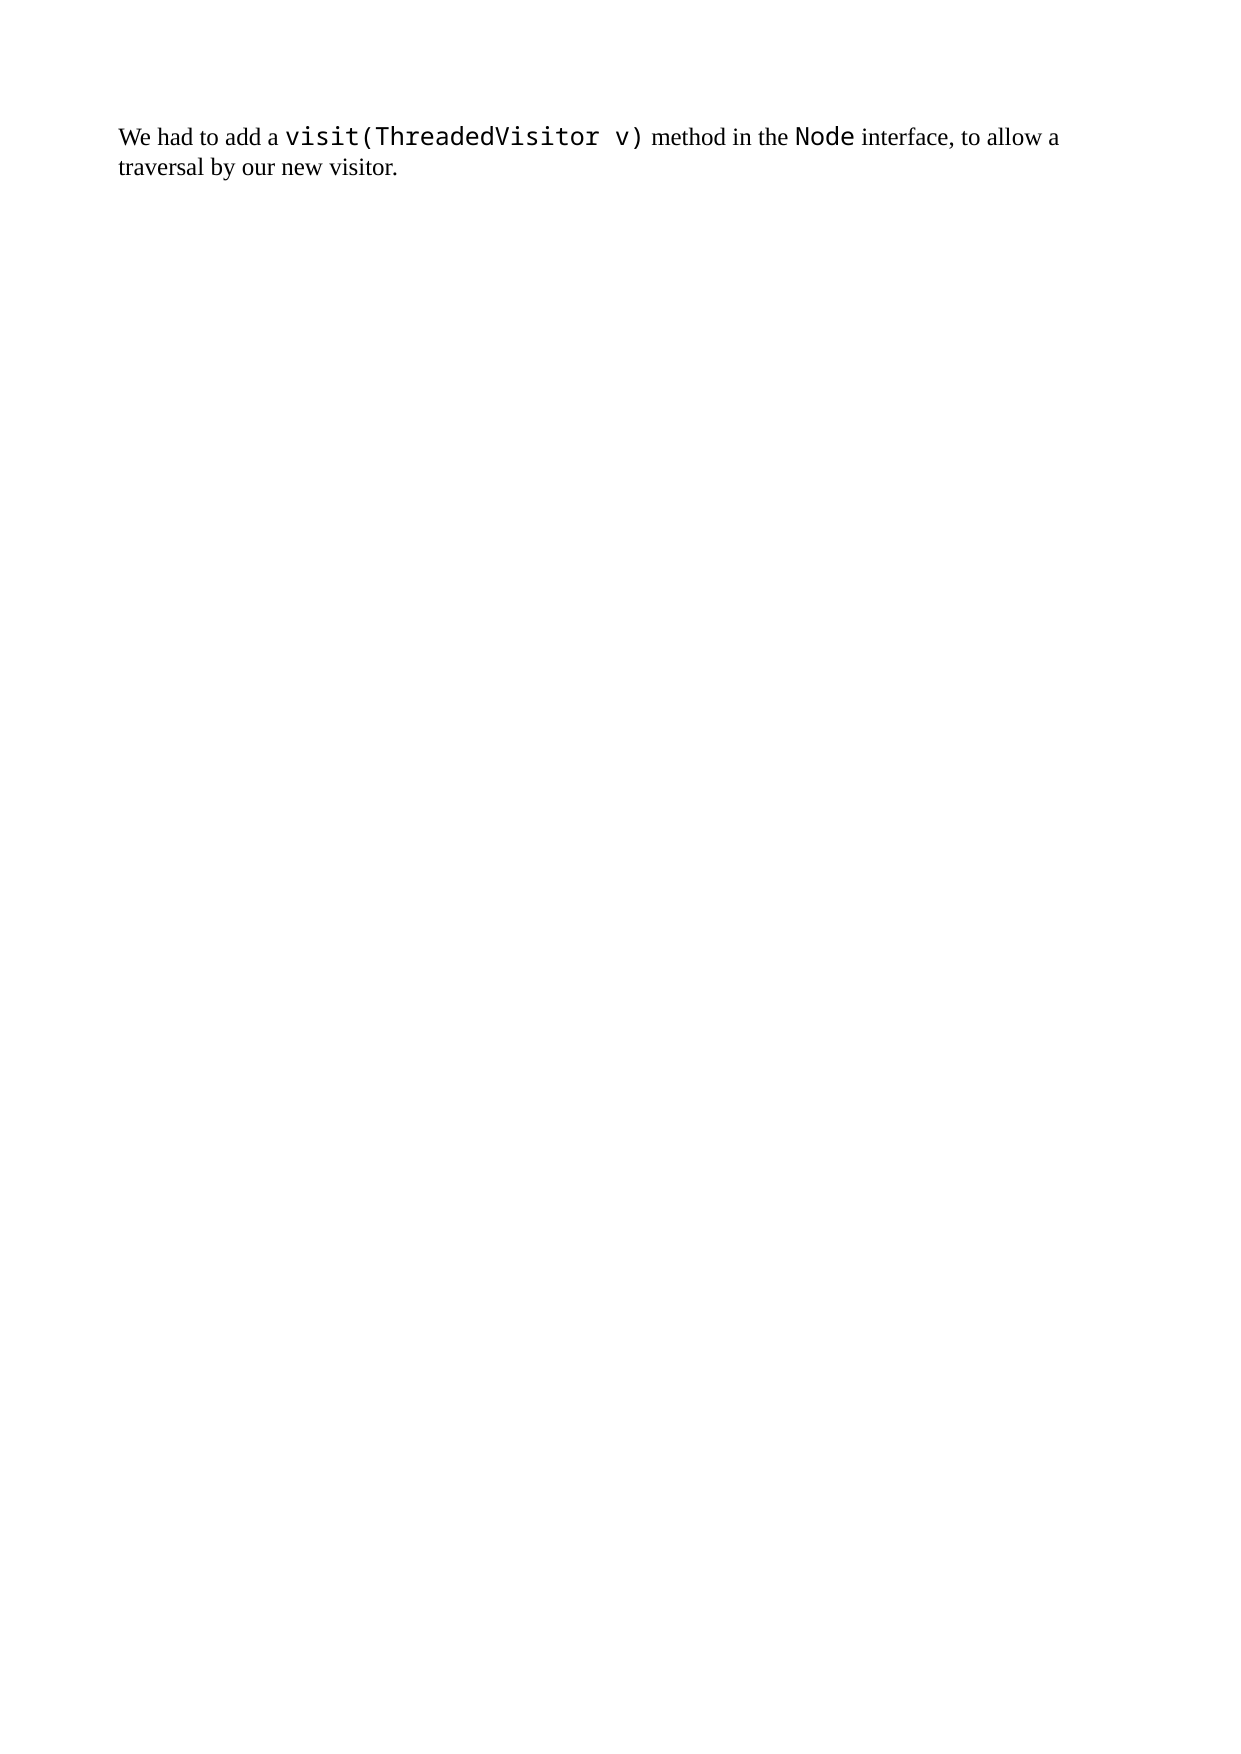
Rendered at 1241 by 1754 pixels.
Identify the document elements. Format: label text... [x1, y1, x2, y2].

subtitle We had to add a visit(ThreadedVisitor v) method in the Node interface, to allow a traversal by our new visitor. [118, 118, 1122, 181]
